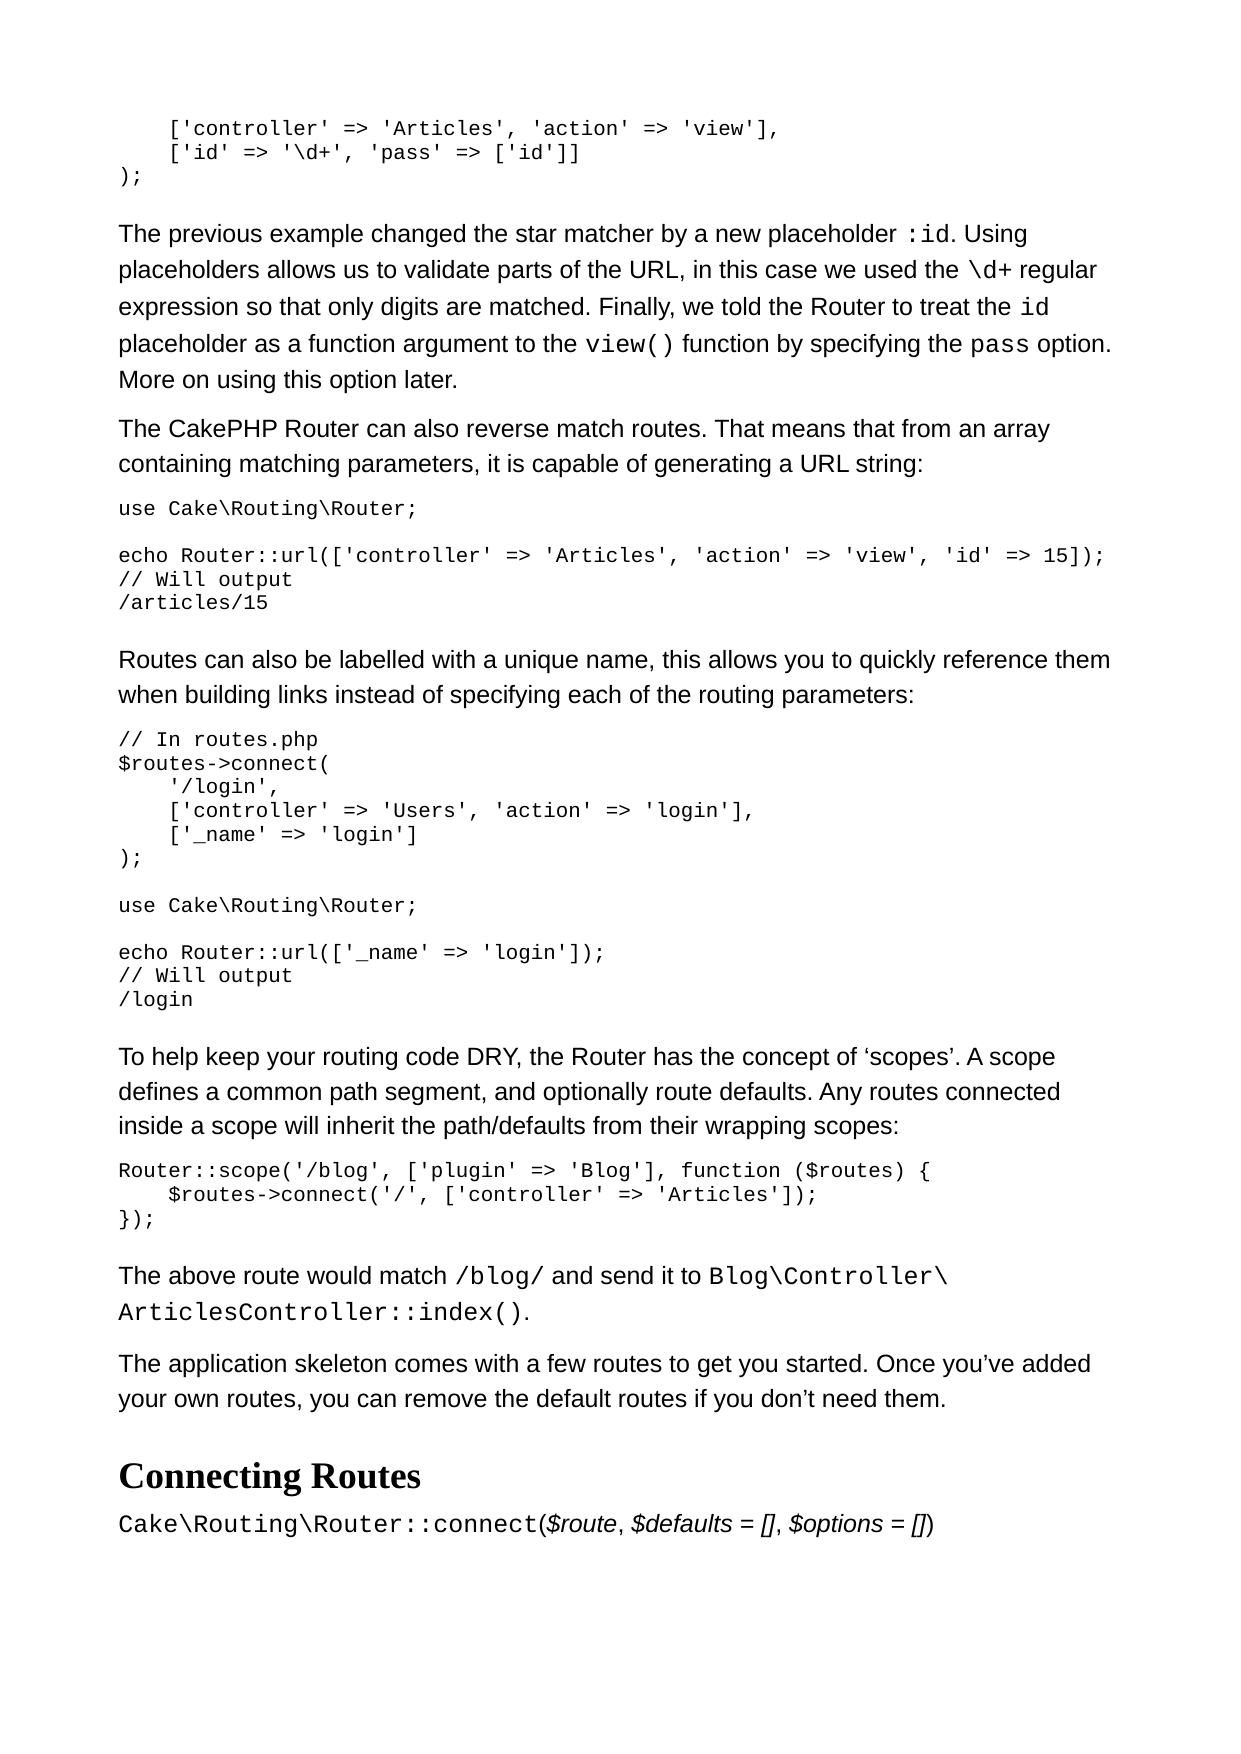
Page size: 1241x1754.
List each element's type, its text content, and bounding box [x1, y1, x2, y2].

text // In routes.php [118, 729, 1122, 753]
subtitle Connecting Routes [118, 1453, 1122, 1497]
text ); [118, 165, 1122, 189]
text use Cake\Routing\Router; [118, 498, 1122, 521]
text /articles/15 [118, 592, 1122, 616]
text Routes can also be labelled with a unique name, this allows you to quickly reference them when building links instead of specifying each of the routing parameters: [118, 646, 1122, 709]
text /login [118, 989, 1122, 1013]
text }); [118, 1208, 1122, 1231]
text $routes->connect('/', ['controller' => 'Articles']); [118, 1184, 1122, 1208]
text ['controller' => 'Articles', 'action' => 'view'], [118, 118, 1122, 142]
text The CakePHP Router can also reverse match routes. That means that from an array containing matching parameters, it is capable of generating a URL string: [118, 414, 1122, 477]
text $routes->connect( [118, 753, 1122, 776]
text echo Router::url(['controller' => 'Articles', 'action' => 'view', 'id' => 15]); [118, 545, 1122, 569]
text ['id' => '\d+', 'pass' => ['id']] [118, 142, 1122, 165]
text use Cake\Routing\Router; [118, 894, 1122, 918]
text Router::scope('/blog', ['plugin' => 'Blog'], function ($routes) { [118, 1160, 1122, 1184]
subtitle Cake\Routing\Router::connect($route, $defaults = [], $options = []) [118, 1509, 1122, 1540]
text '/login', [118, 776, 1122, 800]
text // Will output [118, 966, 1122, 989]
text The above route would match /blog/ and send it to Blog\Controller\ArticlesController::index(). [118, 1261, 1122, 1328]
text echo Router::url(['_name' => 'login']); [118, 942, 1122, 966]
text ['_name' => 'login'] [118, 824, 1122, 847]
text ); [118, 847, 1122, 871]
text // Will output [118, 569, 1122, 592]
text The previous example changed the star matcher by a new placeholder :id. Using placeholders allows us to validate parts of the URL, in this case we used the \d+ regular expression so that only digits are matched. Finally, we told the Router to treat the id placeholder as a function argument to the view() function by specifying the pass option. More on using this option later. [118, 218, 1122, 394]
text The application skeleton comes with a few routes to get you started. Once you’ve added your own routes, you can remove the default routes if you don’t need them. [118, 1349, 1122, 1412]
text ['controller' => 'Users', 'action' => 'login'], [118, 800, 1122, 824]
text To help keep your routing code DRY, the Router has the concept of ‘scopes’. A scope defines a common path segment, and optionally route defaults. Any routes connected inside a scope will inherit the path/defaults from their wrapping scopes: [118, 1042, 1122, 1140]
